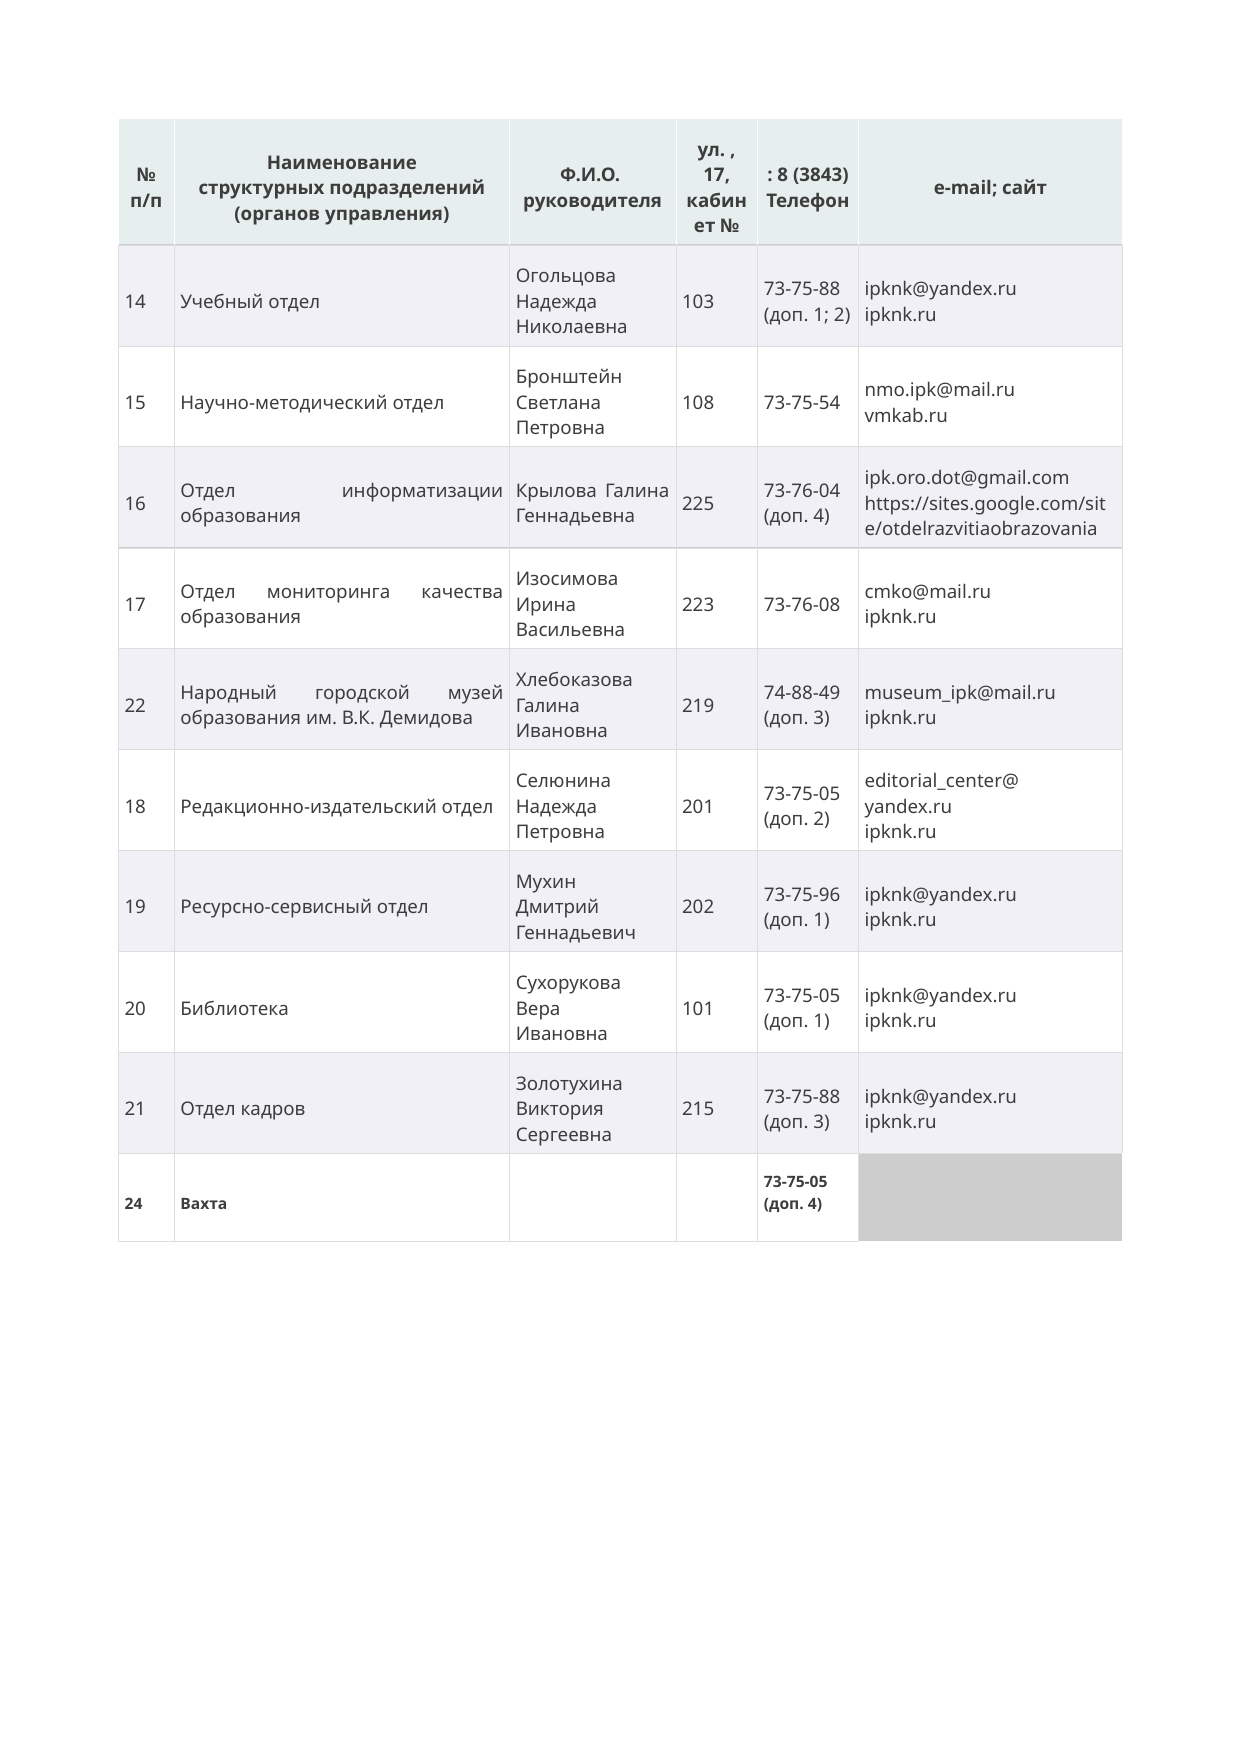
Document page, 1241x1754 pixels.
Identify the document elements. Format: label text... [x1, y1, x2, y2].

table_cell 223 [677, 549, 757, 648]
table_header e-mail; сайт [859, 119, 1122, 244]
table_cell Хлебоказова Галина Ивановна [510, 649, 676, 749]
table_cell Огольцова Надежда Николаевна [510, 246, 676, 346]
table_cell Библиотека [175, 952, 509, 1052]
table_cell Учебный отдел [175, 246, 509, 346]
table_cell ipknk@yandex.ru ipknk.ru [859, 851, 1122, 951]
table_cell Вахта [175, 1154, 509, 1241]
table_cell 24 [119, 1154, 174, 1241]
table_cell Редакционно-издательский отдел [175, 750, 509, 850]
table_cell 21 [119, 1053, 174, 1153]
table_cell 225 [677, 447, 757, 547]
table_cell Отдел кадров [175, 1053, 509, 1153]
table_cell Крылова Галина Геннадьевна [510, 447, 676, 547]
table_cell 17 [119, 549, 174, 648]
table_cell 19 [119, 851, 174, 951]
table_cell 15 [119, 347, 174, 446]
table_cell Научно-методический отдел [175, 347, 509, 446]
table_cell Золотухина Виктория Сергеевна [510, 1053, 676, 1153]
table_cell Сухорукова Вера Ивановна [510, 952, 676, 1052]
table_cell 74-88-49 (доп. 3) [758, 649, 858, 749]
table_cell Ресурсно-сервисный отдел [175, 851, 509, 951]
table_cell 73-75-54 [758, 347, 858, 446]
table_cell 18 [119, 750, 174, 850]
table_cell 108 [677, 347, 757, 446]
table_cell Бронштейн Светлана Петровна [510, 347, 676, 446]
table_cell 202 [677, 851, 757, 951]
table_header № п/п [119, 119, 174, 244]
table_cell ipk.oro.dot@gmail.com https://sites.google.com/site/otdelrazvitiaobrazovania [859, 447, 1122, 547]
table_header ул. , 17, кабинет № [677, 119, 757, 244]
table_cell cmko@mail.ru ipknk.ru [859, 549, 1122, 648]
table_cell 73-75-88 (доп. 1; 2) [758, 246, 858, 346]
table_cell 101 [677, 952, 757, 1052]
table_cell 16 [119, 447, 174, 547]
table_cell [510, 1154, 676, 1241]
table_cell editorial_center@ yandex.ru ipknk.ru [859, 750, 1122, 850]
table_cell 73-76-08 [758, 549, 858, 648]
table_cell 215 [677, 1053, 757, 1153]
table_cell Отдел информатизации образования [175, 447, 509, 547]
table_cell nmo.ipk@mail.ru vmkab.ru [859, 347, 1122, 446]
table_cell Мухин Дмитрий Геннадьевич [510, 851, 676, 951]
table_cell museum_ipk@mail.ru ipknk.ru [859, 649, 1122, 749]
table_cell ipknk@yandex.ru ipknk.ru [859, 952, 1122, 1052]
table_cell [859, 1154, 1122, 1241]
table_cell ipknk@yandex.ru ipknk.ru [859, 246, 1122, 346]
table_header Ф.И.О. руководителя [510, 119, 676, 244]
table_cell 73-75-96 (доп. 1) [758, 851, 858, 951]
table_header : 8 (3843) Телефон [758, 119, 858, 244]
table_cell 20 [119, 952, 174, 1052]
table_cell 73-75-05 (доп. 2) [758, 750, 858, 850]
table_cell 14 [119, 246, 174, 346]
table_cell [677, 1154, 757, 1241]
table_cell Народный городской музей образования им. В.К. Демидова [175, 649, 509, 749]
table_cell 103 [677, 246, 757, 346]
table_cell ipknk@yandex.ru ipknk.ru [859, 1053, 1122, 1153]
table_cell 73-75-05 (доп. 4) [758, 1154, 858, 1241]
table_cell Селюнина Надежда Петровна [510, 750, 676, 850]
table_cell 22 [119, 649, 174, 749]
table_header Наименование структурных подразделений (органов управления) [175, 119, 509, 244]
table_cell 73-76-04 (доп. 4) [758, 447, 858, 547]
table_cell 201 [677, 750, 757, 850]
table_cell Отдел мониторинга качества образования [175, 549, 509, 648]
table_cell 73-75-88 (доп. 3) [758, 1053, 858, 1153]
table_cell 73-75-05 (доп. 1) [758, 952, 858, 1052]
table_cell Изосимова Ирина Васильевна [510, 549, 676, 648]
table_cell 219 [677, 649, 757, 749]
